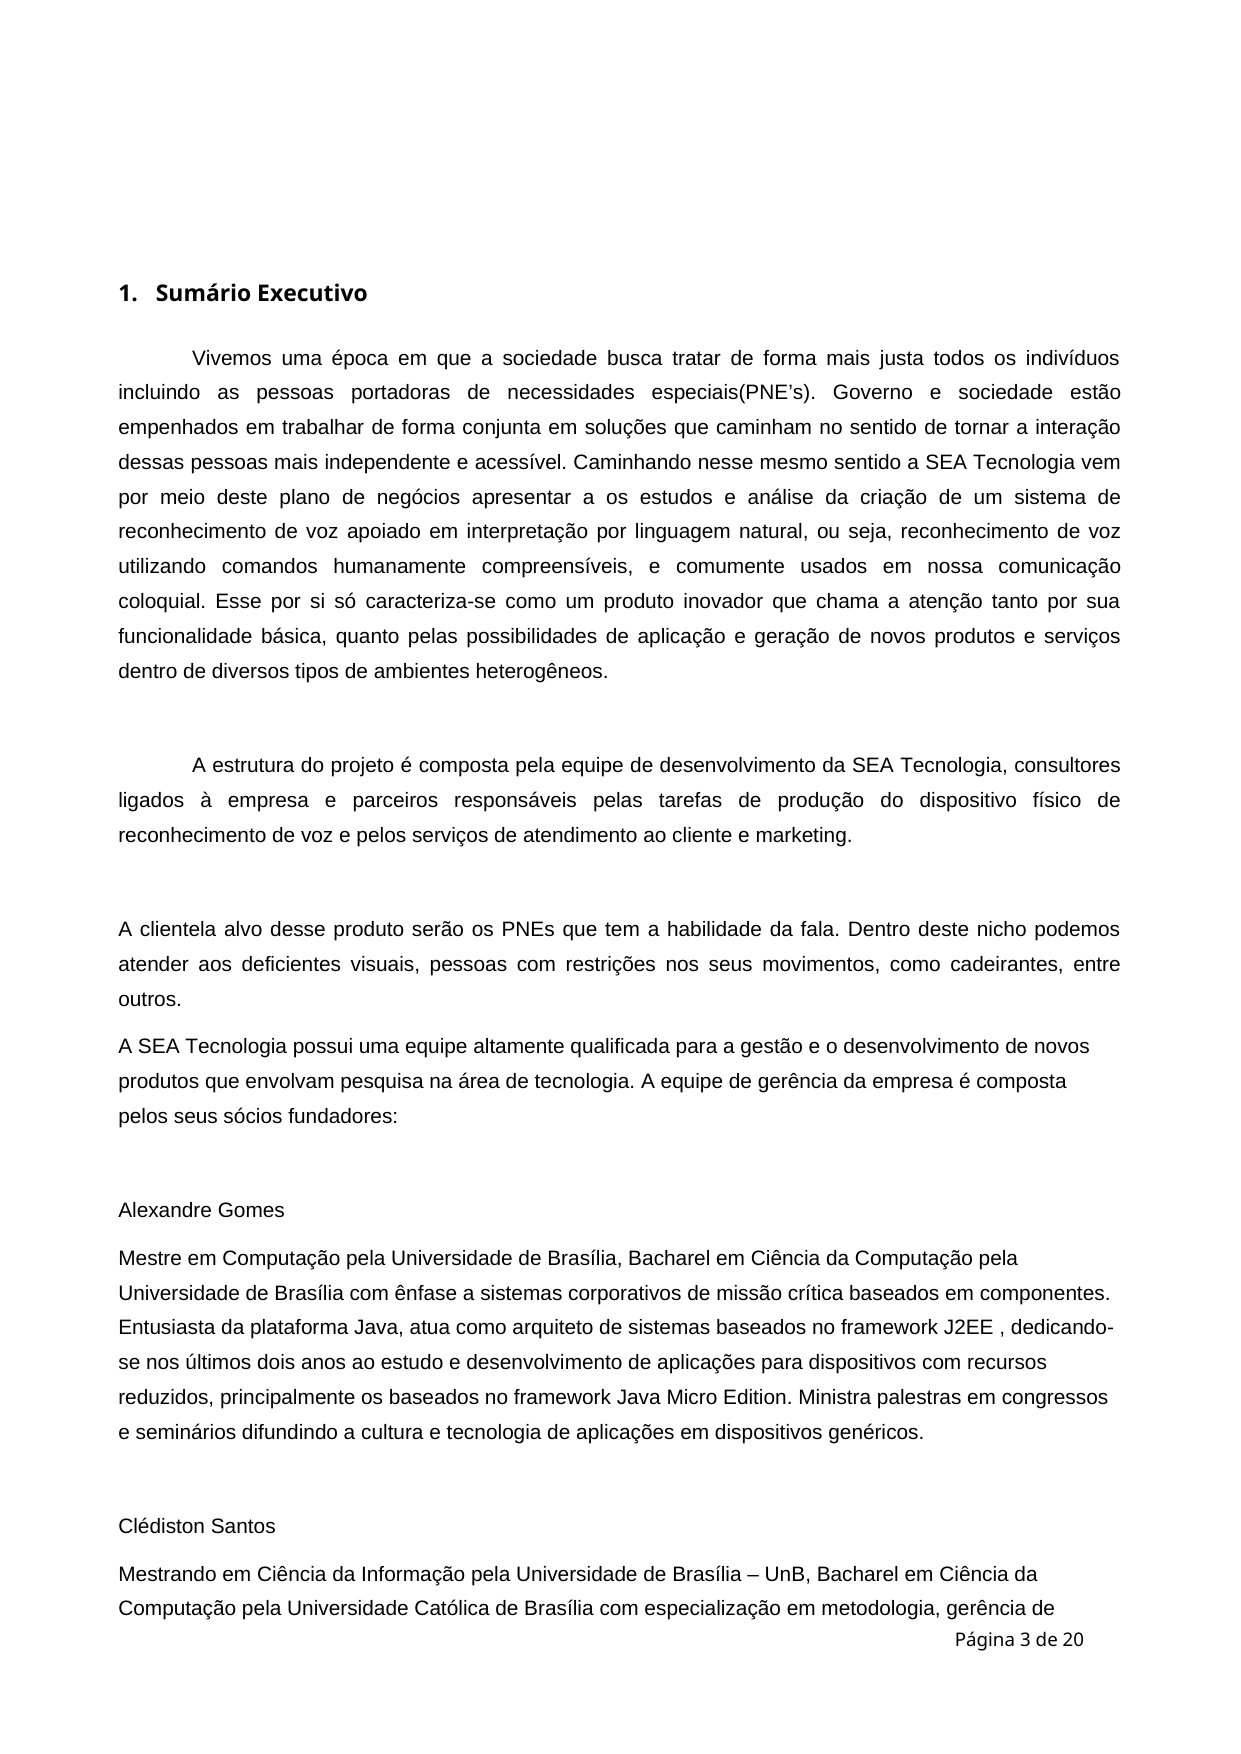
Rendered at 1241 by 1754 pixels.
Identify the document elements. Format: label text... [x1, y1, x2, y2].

text Alexandre Gomes [118, 1199, 1122, 1222]
text Vivemos uma época em que a sociedade busca tratar de forma mais justa todos os indivíduos incluindo as pessoas portadoras de necessidades especiais(PNE’s). Governo e sociedade estão empenhados em trabalhar de forma conjunta em soluções que caminham no sentido de tornar a interação dessas pessoas mais independente e acessível. Caminhando nesse mesmo sentido a SEA Tecnologia vem por meio deste plano de negócios apresentar a os estudos e análise da criação de um sistema de reconhecimento de voz apoiado em interpretação por linguagem natural, ou seja, reconhecimento de voz utilizando comandos humanamente compreensíveis, e comumente usados em nossa comunicação coloquial. Esse por si só caracteriza-se como um produto inovador que chama a atenção tanto por sua funcionalidade básica, quanto pelas possibilidades de aplicação e geração de novos produtos e serviços dentro de diversos tipos de ambientes heterogêneos. [118, 346, 1122, 682]
text Mestrando em Ciência da Informação pela Universidade de Brasília – UnB, Bacharel em Ciência da Computação pela Universidade Católica de Brasília com especialização em metodologia, gerência de [118, 1562, 1122, 1620]
text Clédiston Santos [118, 1515, 1122, 1538]
text A estrutura do projeto é composta pela equipe de desenvolvimento da SEA Tecnologia, consultores ligados à empresa e parceiros responsáveis pelas tarefas de produção do dispositivo físico de reconhecimento de voz e pelos serviços de atendimento ao cliente e marketing. [118, 754, 1122, 847]
text Mestre em Computação pela Universidade de Brasília, Bacharel em Ciência da Computação pela Universidade de Brasília com ênfase a sistemas corporativos de missão crítica baseados em componentes. Entusiasta da plataforma Java, atua como arquiteto de sistemas baseados no framework J2EE , dedicando-se nos últimos dois anos ao estudo e desenvolvimento de aplicações para dispositivos com recursos reduzidos, principalmente os baseados no framework Java Micro Edition. Ministra palestras em congressos e seminários difundindo a cultura e tecnologia de aplicações em dispositivos genéricos. [118, 1246, 1122, 1443]
subtitle Sumário Executivo [118, 277, 1122, 308]
text A clientela alvo desse produto serão os PNEs que tem a habilidade da fala. Dentro deste nicho podemos atender aos deficientes visuais, pessoas com restrições nos seus movimentos, como cadeirantes, entre outros. [118, 918, 1122, 1011]
text A SEA Tecnologia possui uma equipe altamente qualificada para a gestão e o desenvolvimento de novos produtos que envolvam pesquisa na área de tecnologia. A equipe de gerência da empresa é composta pelos seus sócios fundadores: [118, 1035, 1122, 1128]
